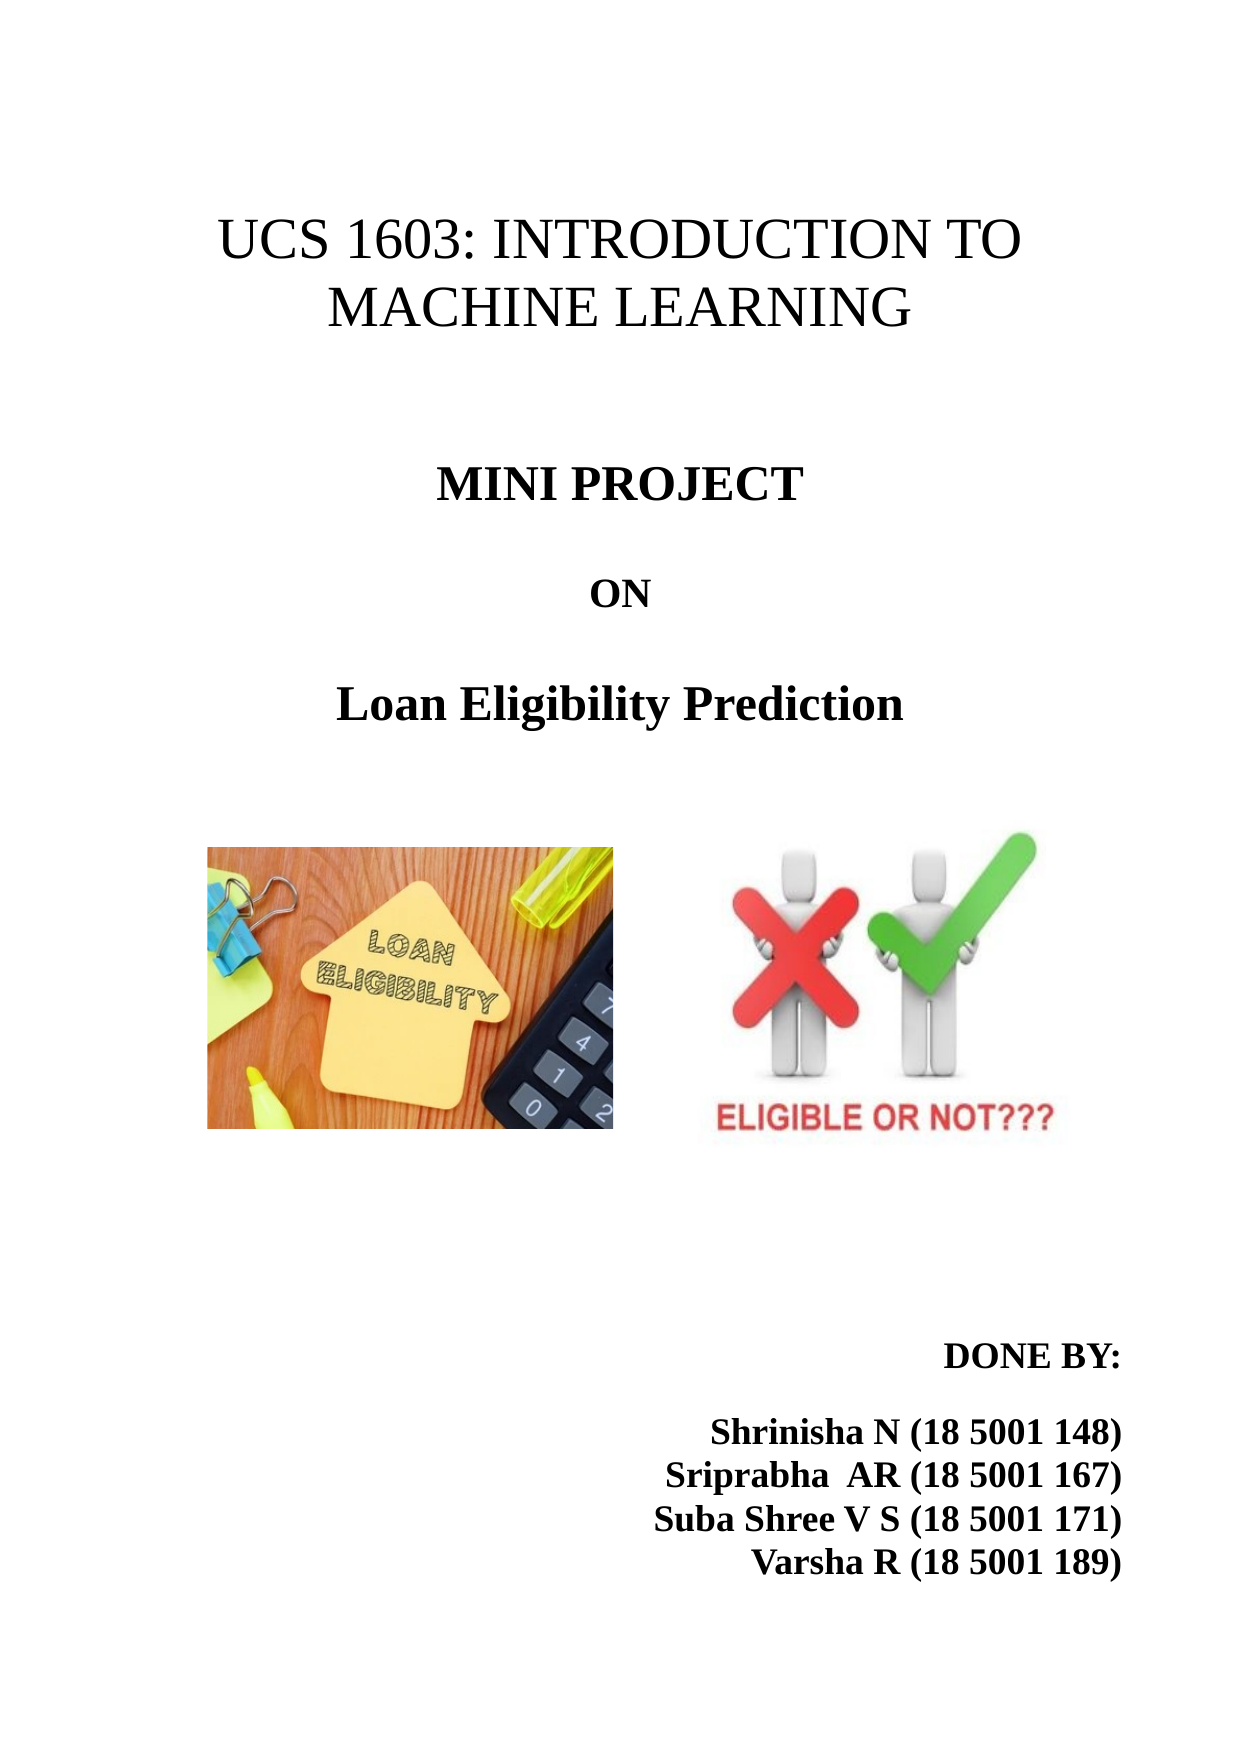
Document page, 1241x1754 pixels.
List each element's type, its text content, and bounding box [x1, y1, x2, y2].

text Suba Shree V S (18 5001 171) [118, 1496, 1122, 1539]
text UCS 1603: INTRODUCTION TO MACHINE LEARNING [118, 204, 1122, 338]
text Shrinisha N (18 5001 148) [118, 1410, 1122, 1453]
picture [679, 782, 1084, 1161]
text ON [118, 568, 1122, 616]
text Loan Eligibility Prediction [118, 674, 1122, 731]
text MINI PROJECT [118, 453, 1122, 511]
text Sriprabha AR (18 5001 167) [118, 1453, 1122, 1496]
picture [207, 847, 614, 1129]
text Varsha R (18 5001 189) [118, 1539, 1122, 1582]
text DONE BY: [118, 1333, 1122, 1376]
